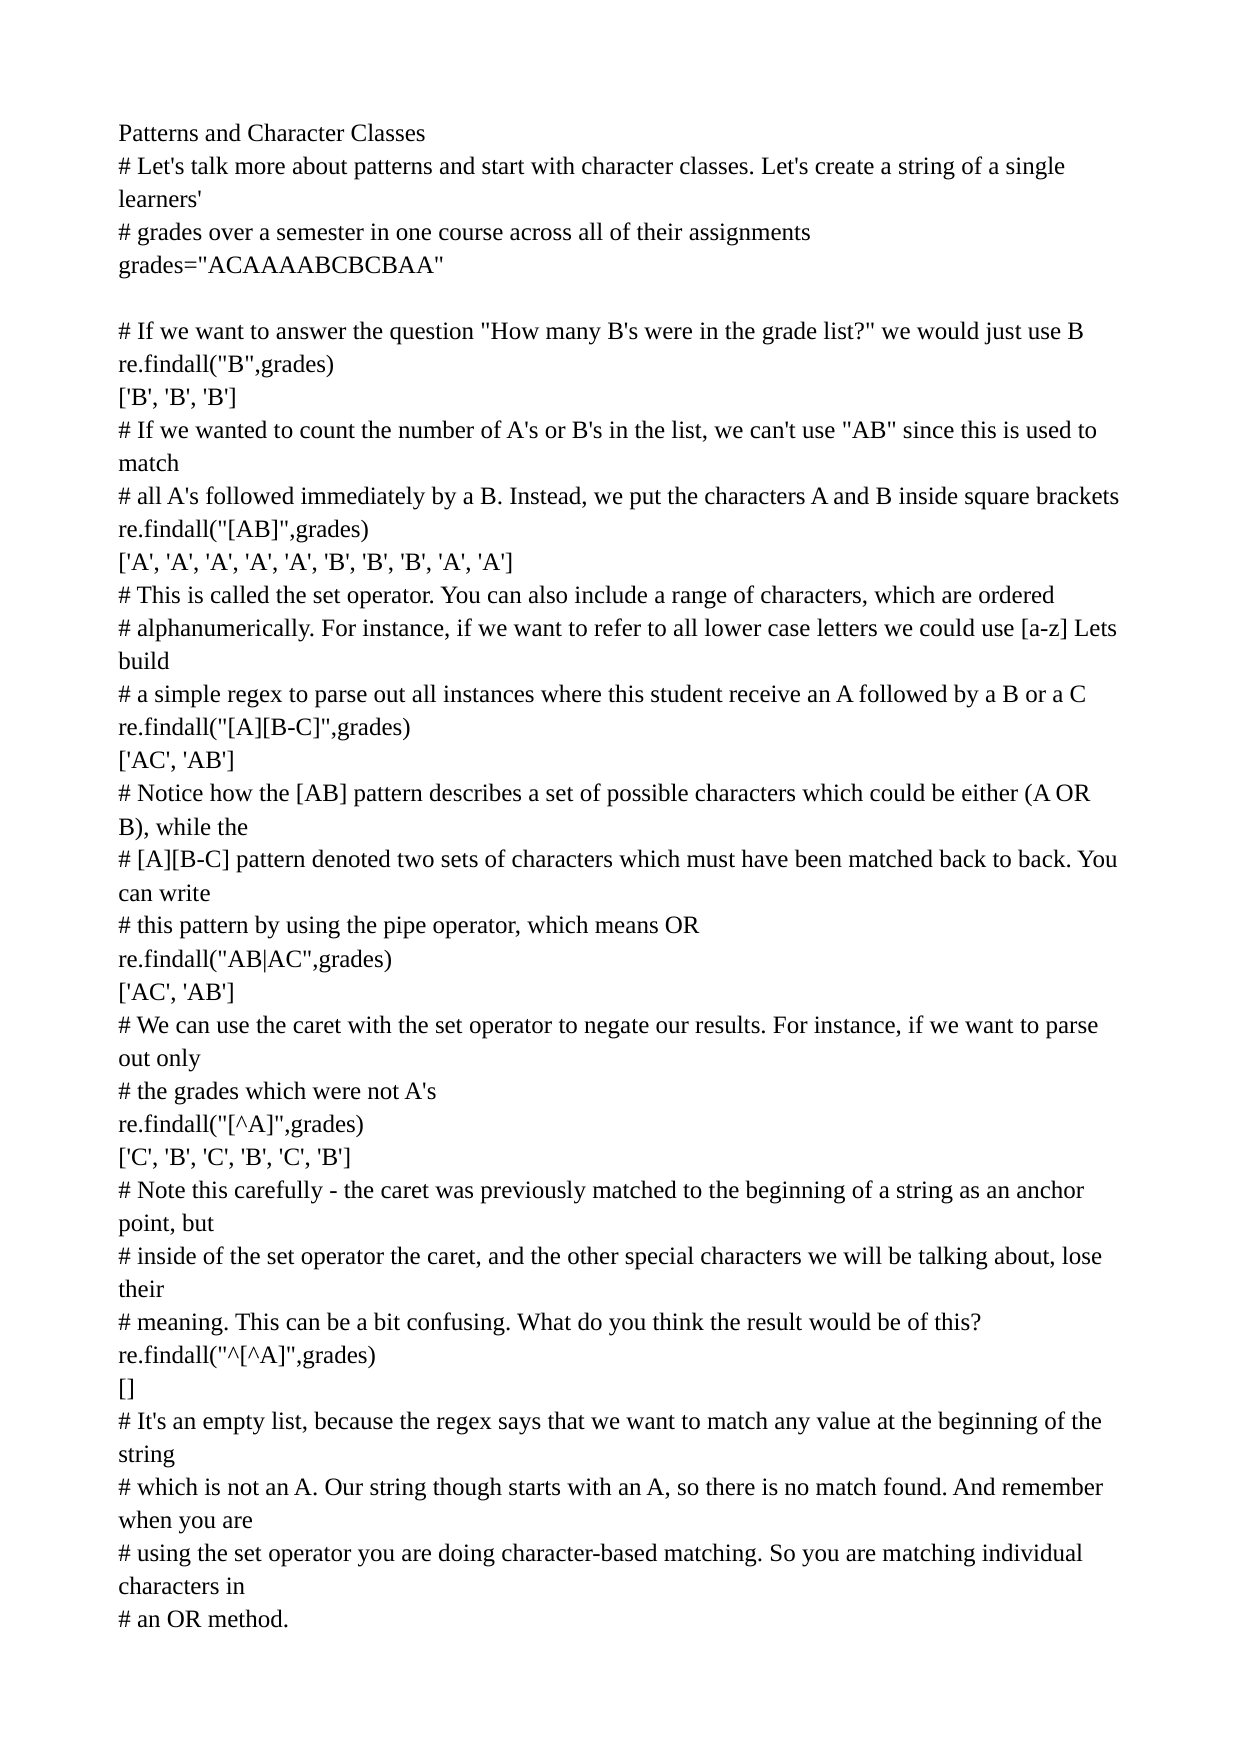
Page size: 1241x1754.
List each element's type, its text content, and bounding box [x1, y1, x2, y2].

text # Let's talk more about patterns and start with character classes. Let's create a string of a single learners' [118, 151, 1122, 213]
text # which is not an A. Our string though starts with an A, so there is no match found. And remember when you are [118, 1472, 1122, 1534]
text # [A][B-C] pattern denoted two sets of characters which must have been matched back to back. You can write [118, 844, 1122, 906]
text # We can use the caret with the set operator to negate our results. For instance, if we want to parse out only [118, 1010, 1122, 1071]
text # using the set operator you are doing character-based matching. So you are matching individual characters in [118, 1538, 1122, 1600]
text # a simple regex to parse out all instances where this student receive an A followed by a B or a C [118, 679, 1122, 708]
text # It's an empty list, because the regex says that we want to match any value at the beginning of the string [118, 1406, 1122, 1468]
text # If we want to answer the question "How many B's were in the grade list?" we would just use B [118, 316, 1122, 345]
text re.findall("[A][B-C]",grades) [118, 712, 1122, 741]
text # all A's followed immediately by a B. Instead, we put the characters A and B inside square brackets [118, 481, 1122, 510]
text re.findall("B",grades) [118, 349, 1122, 378]
text # Notice how the [AB] pattern describes a set of possible characters which could be either (A OR B), while the [118, 778, 1122, 840]
text ['B', 'B', 'B'] [118, 382, 1122, 411]
text # alphanumerically. For instance, if we want to refer to all lower case letters we could use [a-z] Lets build [118, 613, 1122, 675]
text re.findall("[^A]",grades) [118, 1109, 1122, 1137]
text # This is called the set operator. You can also include a range of characters, which are ordered [118, 580, 1122, 609]
text # inside of the set operator the caret, and the other special characters we will be talking about, lose their [118, 1241, 1122, 1303]
text # Note this carefully - the caret was previously matched to the beginning of a string as an anchor point, but [118, 1175, 1122, 1237]
text re.findall("[AB]",grades) [118, 514, 1122, 543]
text ​ [118, 283, 1122, 312]
text re.findall("^[^A]",grades) [118, 1340, 1122, 1369]
text ['C', 'B', 'C', 'B', 'C', 'B'] [118, 1142, 1122, 1171]
text # an OR method. [118, 1604, 1122, 1633]
text grades="ACAAAABCBCBAA" [118, 250, 1122, 279]
text # the grades which were not A's [118, 1076, 1122, 1104]
text ['AC', 'AB'] [118, 977, 1122, 1005]
text # this pattern by using the pipe operator, which means OR [118, 911, 1122, 939]
text # meaning. This can be a bit confusing. What do you think the result would be of this? [118, 1307, 1122, 1336]
text ['A', 'A', 'A', 'A', 'A', 'B', 'B', 'B', 'A', 'A'] [118, 547, 1122, 576]
text # grades over a semester in one course across all of their assignments [118, 217, 1122, 246]
text [] [118, 1373, 1122, 1402]
text Patterns and Character Classes [118, 118, 1122, 147]
text ['AC', 'AB'] [118, 746, 1122, 774]
text # If we wanted to count the number of A's or B's in the list, we can't use "AB" since this is used to match [118, 415, 1122, 477]
text re.findall("AB|AC",grades) [118, 944, 1122, 972]
